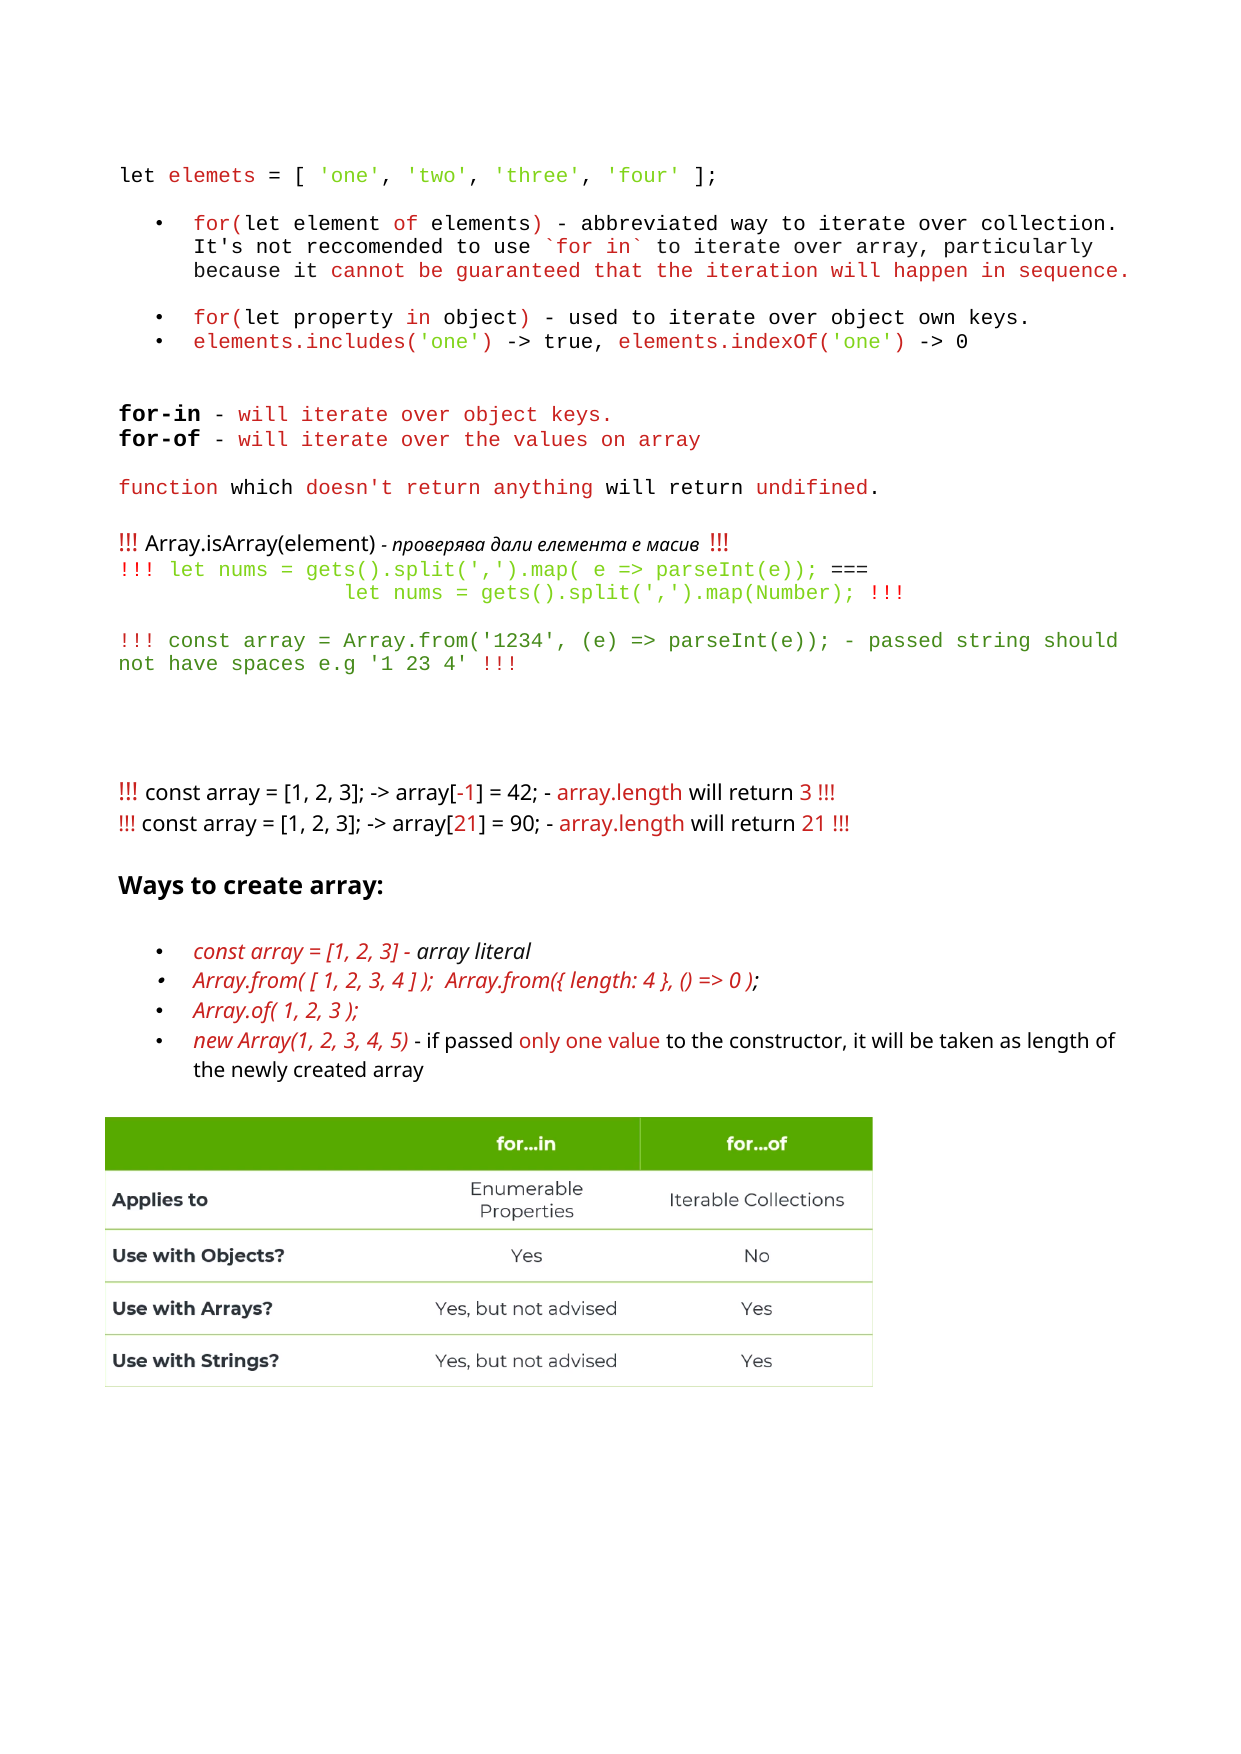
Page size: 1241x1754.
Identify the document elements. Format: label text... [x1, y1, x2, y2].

text let nums = gets().split(',').map(Number); !!! [118, 582, 1122, 606]
text !!! const array = [1, 2, 3]; -> array[-1] = 42; - array.length will return 3 !!! [118, 774, 1122, 808]
picture [105, 1117, 873, 1387]
list const array = [1, 2, 3] - array literal [156, 936, 1122, 965]
text for-of - will iterate over the values on array [118, 428, 1122, 454]
text function which doesn't return anything will return undifined. [118, 477, 1122, 501]
text !!! Array.isArray(element) - проверява дали елемента е масив !!! [118, 525, 1122, 559]
text for-in - will iterate over object keys. [118, 402, 1122, 428]
text !!! let nums = gets().split(',').map( e => parseInt(e)); === [118, 559, 1122, 582]
list elements.includes('one') -> true, elements.indexOf('one') -> 0 [156, 331, 1122, 354]
text Ways to create array: [118, 867, 1122, 902]
text let elemets = [ 'one', 'two', 'three', 'four' ]; [118, 165, 1122, 189]
list for(let property in object) - used to iterate over object own keys. [156, 307, 1122, 331]
list Array.from( [ 1, 2, 3, 4 ] ); Array.from({ length: 4 }, () => 0 ); [156, 965, 1122, 995]
text !!! const array = [1, 2, 3]; -> array[21] = 90; - array.length will return 21 !!! [118, 808, 1122, 838]
list for(let element of elements) - abbreviated way to iterate over collection. It's not reccomended to use `for in` to iterate over array, particularly because it cannot be guaranteed that the iteration will happen in sequence. [156, 213, 1131, 284]
list Array.of( 1, 2, 3 ); [156, 995, 1122, 1025]
list new Array(1, 2, 3, 4, 5) - if passed only one value to the constructor, it will be taken as length of the newly created array [156, 1025, 1122, 1083]
text !!! const array = Array.from('1234', (e) => parseInt(e)); - passed string should not have spaces e.g '1 23 4' !!! [118, 630, 1122, 677]
